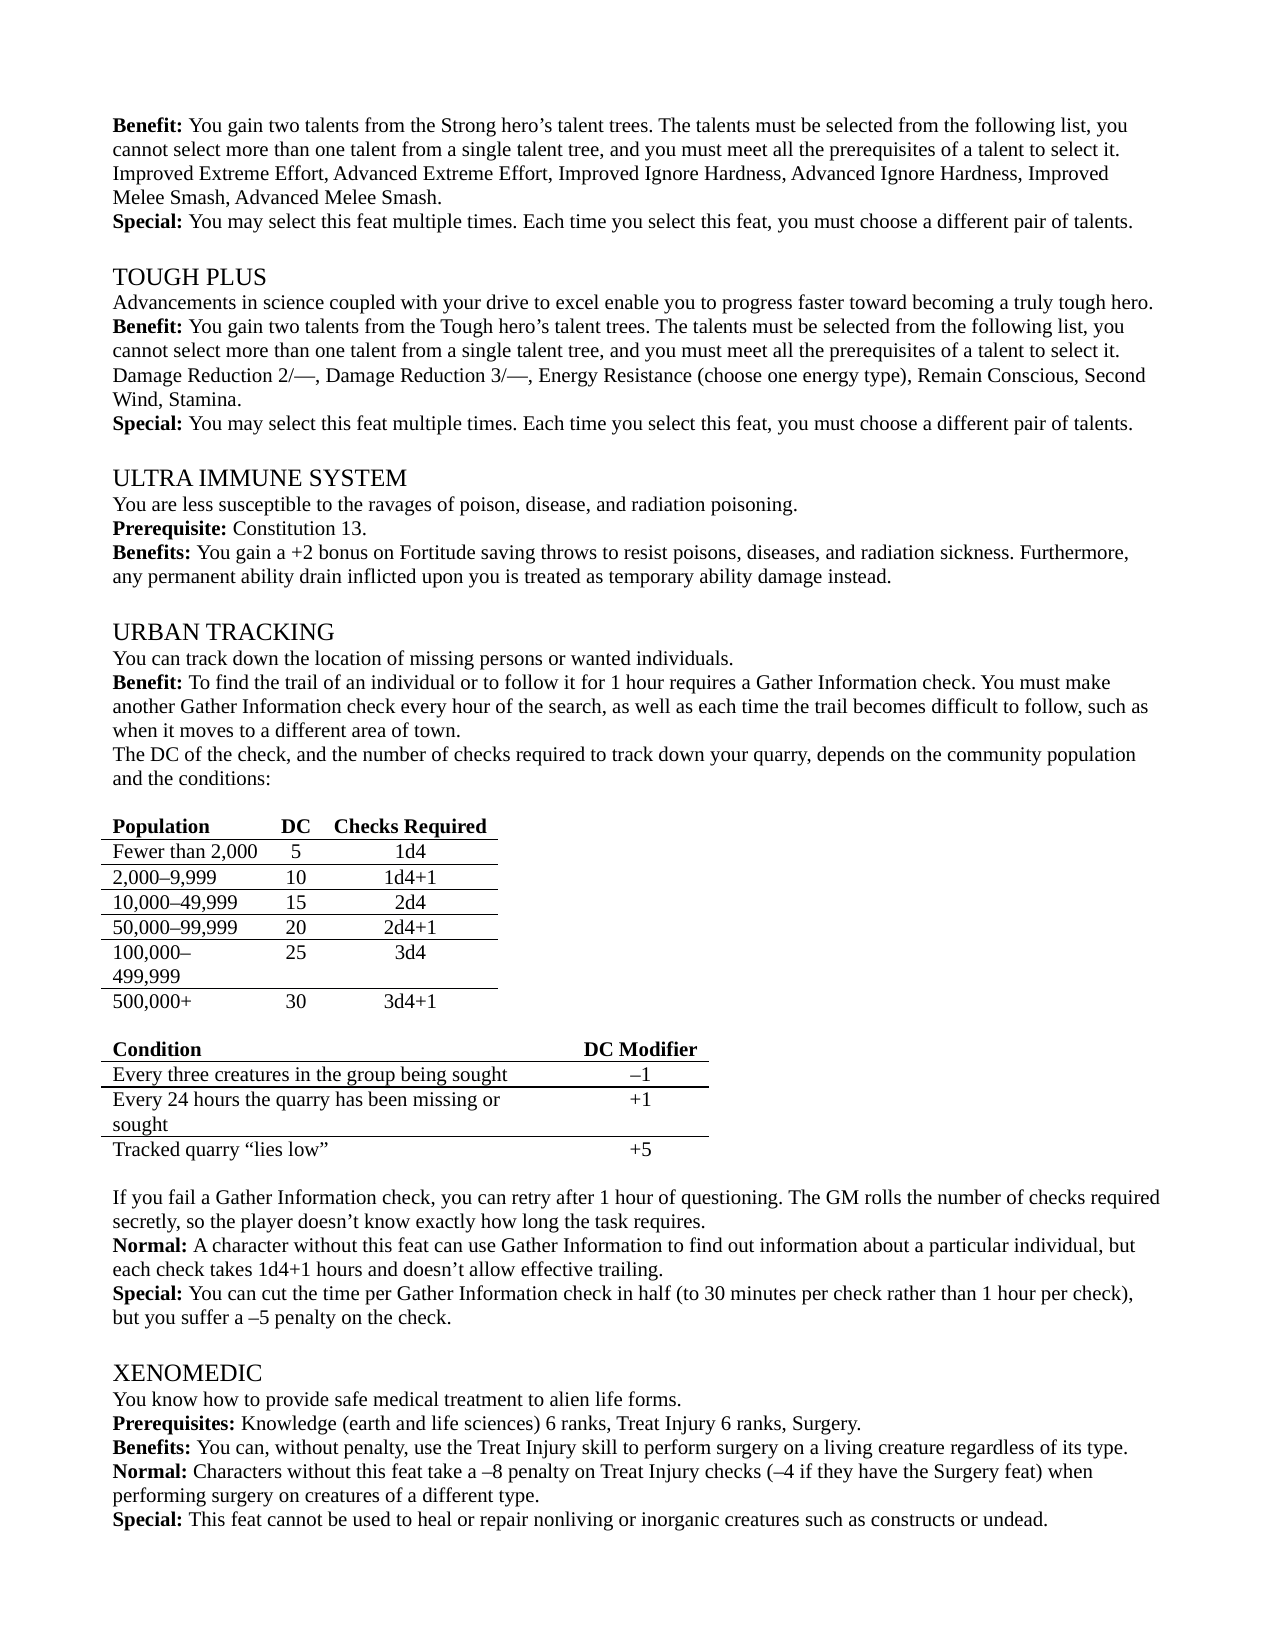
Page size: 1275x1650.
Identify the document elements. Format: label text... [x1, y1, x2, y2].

text Special: You can cut the time per Gather Information check in half (to 30 minutes per check rather than 1 hour per check), but you suffer a –5 penalty on the check. [112, 1281, 1162, 1329]
text Benefit: To find the trail of an individual or to follow it for 1 hour requires a Gather Information check. You must make another Gather Information check every hour of the search, as well as each time the trail becomes difficult to follow, such as when it moves to a different area of town. [112, 670, 1162, 742]
text Benefits: You gain a +2 bonus on Fortitude saving throws to resist poisons, diseases, and radiation sickness. Furthermore, any permanent ability drain inflicted upon you is treated as temporary ability damage instead. [112, 540, 1162, 588]
table_cell 50,000–99,999 [101, 915, 269, 939]
text ULTRA IMMUNE SYSTEM [112, 463, 1162, 492]
table_header Checks Required [322, 814, 498, 838]
table_cell 25 [270, 940, 322, 988]
text Special: You may select this feat multiple times. Each time you select this feat, you must choose a different pair of talents. [112, 209, 1162, 233]
text Benefits: You can, without penalty, use the Treat Injury skill to perform surgery on a living creature regardless of its type. [112, 1435, 1162, 1459]
table_cell Every three creatures in the group being sought [101, 1062, 572, 1086]
table_cell 1d4+1 [322, 865, 498, 889]
table_header Condition [101, 1037, 572, 1061]
table_header Population [101, 814, 269, 838]
text TOUGH PLUS [112, 262, 1162, 290]
table_cell 10 [270, 865, 322, 889]
text Special: You may select this feat multiple times. Each time you select this feat, you must choose a different pair of talents. [112, 411, 1162, 435]
text Benefit: You gain two talents from the Tough hero’s talent trees. The talents must be selected from the following list, you cannot select more than one talent from a single talent tree, and you must meet all the prerequisites of a talent to select it. Damage Reduction 2/—, Damage Reduction 3/—, Energy Resistance (choose one energy type), Remain Conscious, Second Wind, Stamina. [112, 314, 1162, 411]
text Prerequisite: Constitution 13. [112, 516, 1162, 540]
table_cell –1 [572, 1062, 709, 1086]
table_header DC Modifier [572, 1037, 709, 1061]
text If you fail a Gather Information check, you can retry after 1 hour of questioning. The GM rolls the number of checks required secretly, so the player doesn’t know exactly how long the task requires. [112, 1185, 1162, 1233]
text Normal: Characters without this feat take a –8 penalty on Treat Injury checks (–4 if they have the Surgery feat) when performing surgery on creatures of a different type. [112, 1459, 1162, 1507]
table_cell 10,000–49,999 [101, 890, 269, 914]
text Normal: A character without this feat can use Gather Information to find out information about a particular individual, but each check takes 1d4+1 hours and doesn’t allow effective trailing. [112, 1233, 1162, 1281]
text URBAN TRACKING [112, 617, 1162, 646]
table_cell Every 24 hours the quarry has been missing or sought [101, 1088, 572, 1136]
table_cell 2d4+1 [322, 915, 498, 939]
table_cell 100,000–499,999 [101, 940, 269, 988]
table_cell Tracked quarry “lies low” [101, 1137, 572, 1161]
text You can track down the location of missing persons or wanted individuals. [112, 646, 1162, 670]
text Advancements in science coupled with your drive to excel enable you to progress faster toward becoming a truly tough hero. [112, 290, 1162, 314]
text XENOMEDIC [112, 1358, 1162, 1387]
table_cell 30 [270, 989, 322, 1013]
table_cell 3d4 [322, 940, 498, 988]
table_cell 1d4 [322, 840, 498, 863]
table_cell 2d4 [322, 890, 498, 914]
table_cell 5 [270, 840, 322, 863]
table_cell +5 [572, 1137, 709, 1161]
table_cell 15 [270, 890, 322, 914]
text You know how to provide safe medical treatment to alien life forms. [112, 1387, 1162, 1411]
table_cell 3d4+1 [322, 989, 498, 1013]
table_cell 500,000+ [101, 989, 269, 1013]
text The DC of the check, and the number of checks required to track down your quarry, depends on the community population and the conditions: [112, 742, 1162, 790]
text Special: This feat cannot be used to heal or repair nonliving or inorganic creatures such as constructs or undead. [112, 1507, 1162, 1531]
table_cell +1 [572, 1088, 709, 1136]
table_cell 2,000–9,999 [101, 865, 269, 889]
text You are less susceptible to the ravages of poison, disease, and radiation poisoning. [112, 492, 1162, 516]
table_header DC [270, 814, 322, 838]
text Prerequisites: Knowledge (earth and life sciences) 6 ranks, Treat Injury 6 ranks, Surgery. [112, 1411, 1162, 1435]
table_cell 20 [270, 915, 322, 939]
text Benefit: You gain two talents from the Strong hero’s talent trees. The talents must be selected from the following list, you cannot select more than one talent from a single talent tree, and you must meet all the prerequisites of a talent to select it. Improved Extreme Effort, Advanced Extreme Effort, Improved Ignore Hardness, Advanced Ignore Hardness, Improved Melee Smash, Advanced Melee Smash. [112, 112, 1162, 209]
table_cell Fewer than 2,000 [101, 840, 269, 863]
